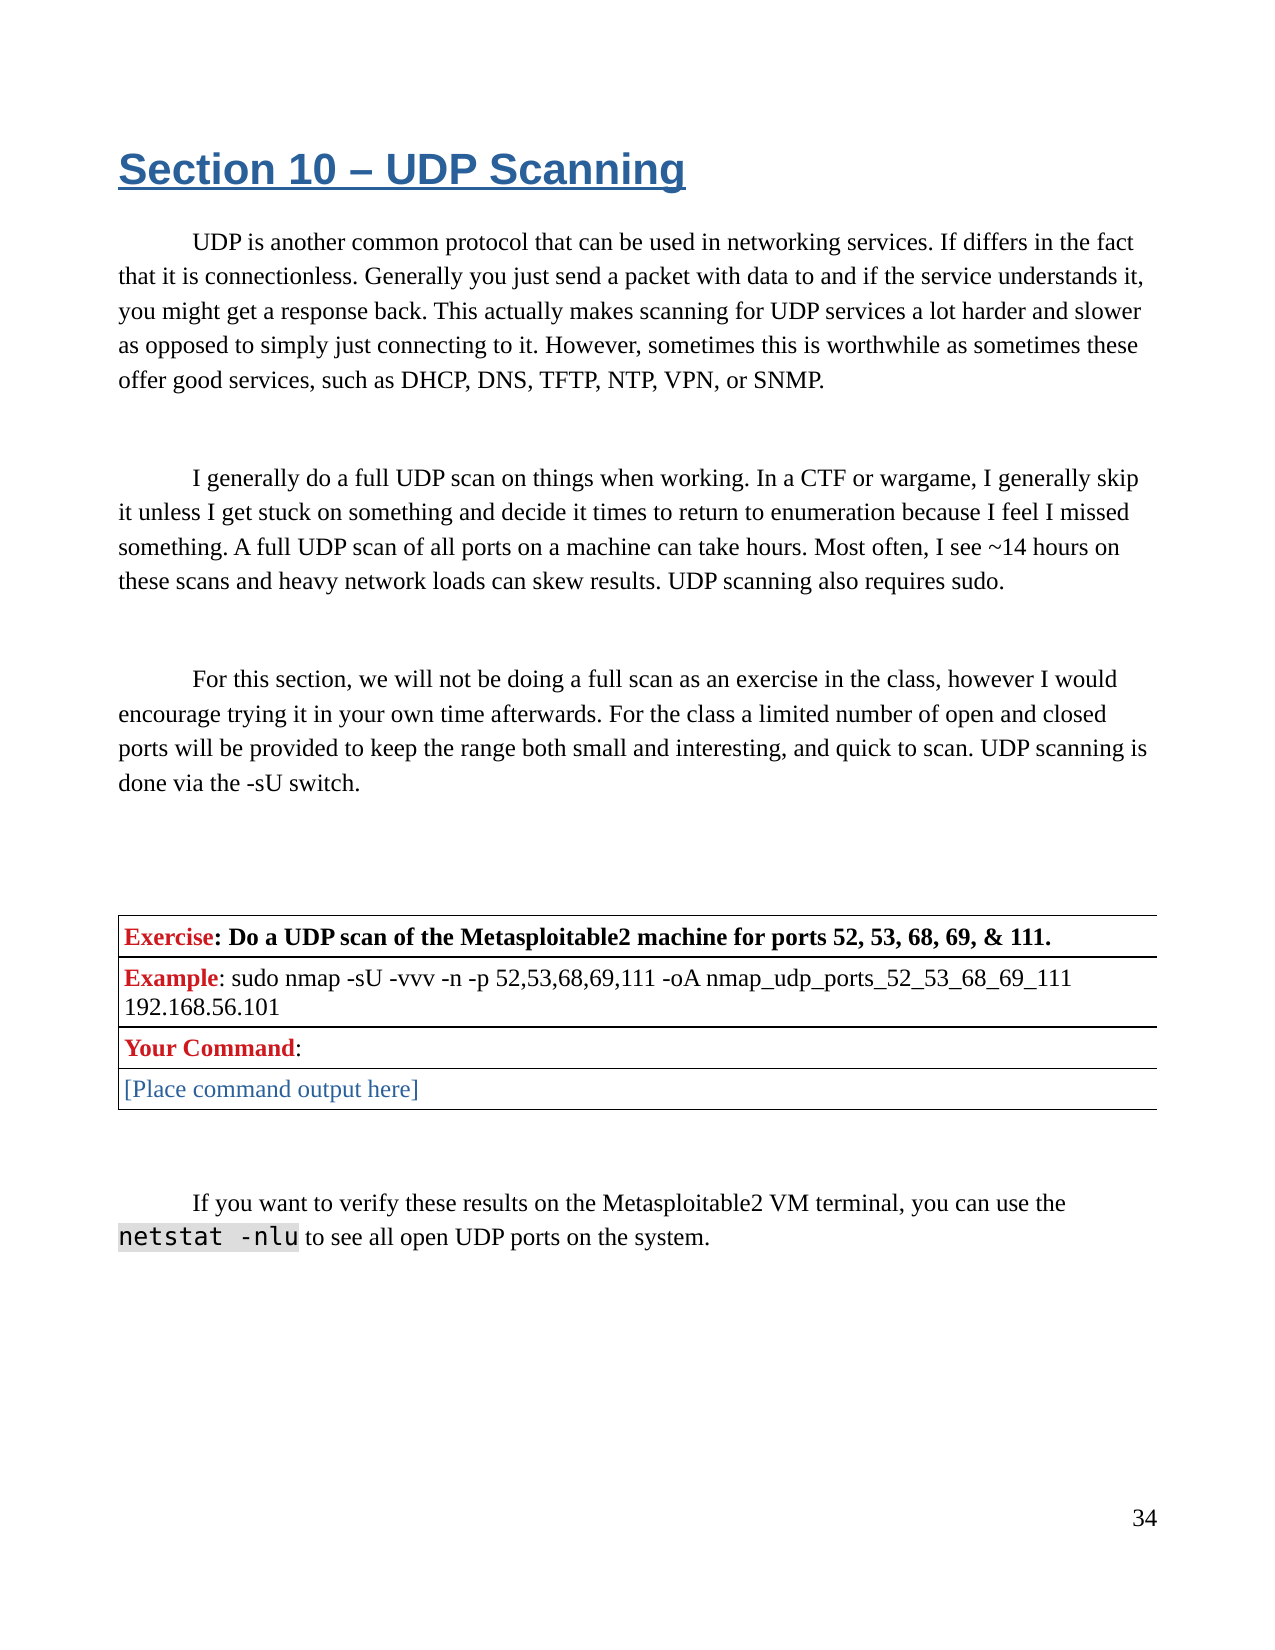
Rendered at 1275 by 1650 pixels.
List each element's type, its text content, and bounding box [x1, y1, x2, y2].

table_cell Your Command: [119, 1028, 1157, 1068]
table_cell [Place command output here] [119, 1069, 1157, 1109]
text UDP is another common protocol that can be used in networking services. If differs in the fact that it is connectionless. Generally you just send a packet with data to and if the service understands it, you might get a response back. This actually makes scanning for UDP services a lot harder and slower as opposed to simply just connecting to it. However, sometimes this is worthwhile as sometimes these offer good services, such as DHCP, DNS, TFTP, NTP, VPN, or SNMP. [118, 227, 1157, 394]
text I generally do a full UDP scan on things when working. In a CTF or wargame, I generally skip it unless I get stuck on something and decide it times to return to enumeration because I feel I missed something. A full UDP scan of all ports on a machine can take hours. Most often, I see ~14 hours on these scans and heavy network loads can skew results. UDP scanning also requires sudo. [118, 463, 1157, 595]
subtitle Section 10 – UDP Scanning [118, 144, 1157, 194]
text If you want to verify these results on the Metasploitable2 VM terminal, you can use the netstat -nlu to see all open UDP ports on the system. [118, 1188, 1157, 1252]
table_cell Example: sudo nmap -sU -vvv -n -p 52,53,68,69,111 -oA nmap_udp_ports_52_53_68_69_111 192.168.56.101 [119, 958, 1157, 1026]
table_header Exercise: Do a UDP scan of the Metasploitable2 machine for ports 52, 53, 68, 69, & 111. [119, 916, 1157, 956]
text For this section, we will not be doing a full scan as an exercise in the class, however I would encourage trying it in your own time afterwards. For the class a limited number of open and closed ports will be provided to keep the range both small and interesting, and quick to scan. UDP scanning is done via the -sU switch. [118, 664, 1157, 797]
